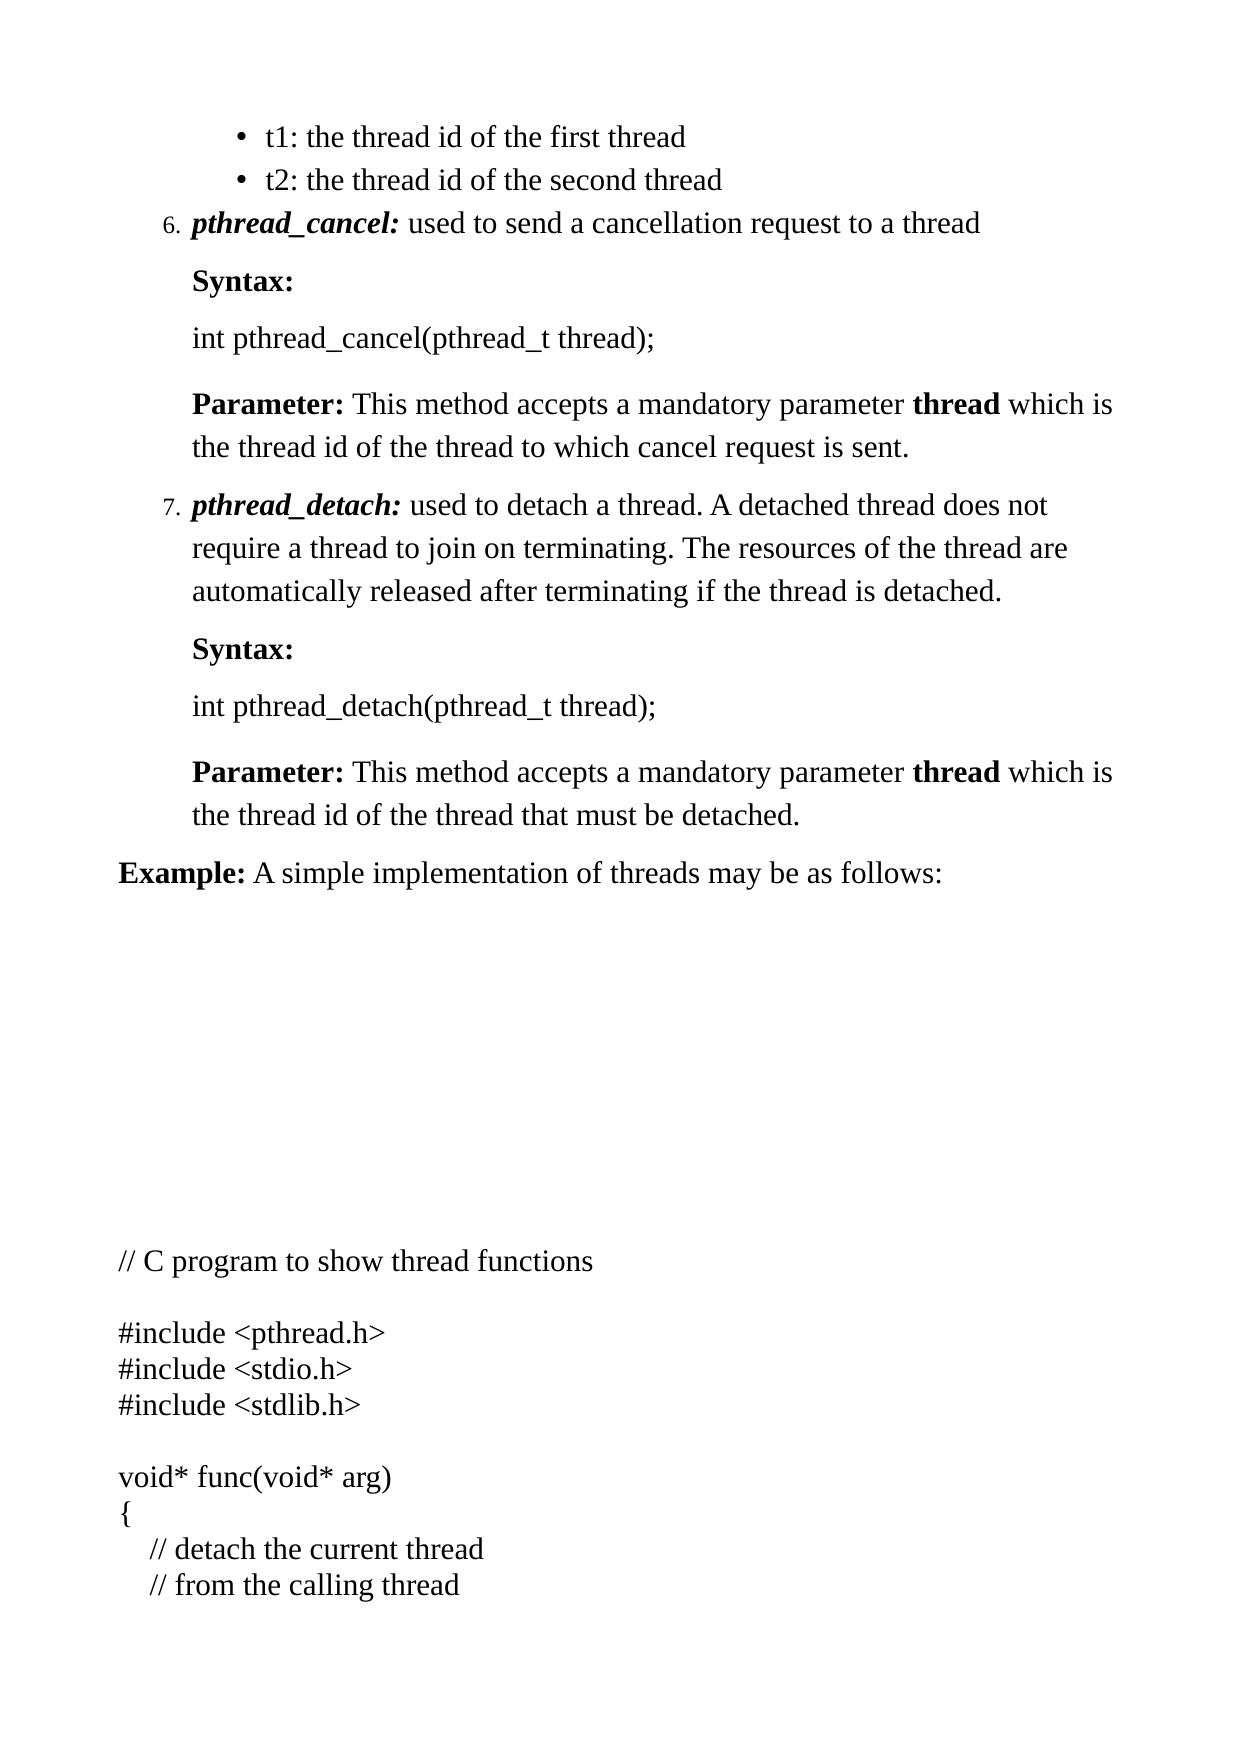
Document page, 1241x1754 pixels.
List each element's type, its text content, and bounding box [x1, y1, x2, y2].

list int pthread_detach(pthread_t thread); [162, 688, 1122, 724]
text Example: A simple implementation of threads may be as follows: [118, 854, 1122, 890]
text // C program to show thread functions [118, 1243, 1122, 1279]
text { [118, 1494, 1122, 1530]
list int pthread_cancel(pthread_t thread); [162, 320, 1122, 356]
list t2: the thread id of the second thread [236, 161, 1122, 197]
text // detach the current thread [118, 1530, 1122, 1566]
text #include <stdio.h> [118, 1351, 1122, 1386]
text // from the calling thread [118, 1566, 1122, 1602]
list Syntax: [162, 262, 1122, 298]
list Parameter: This method accepts a mandatory parameter thread which is the thread id of the thread to which cancel request is sent. [162, 385, 1122, 464]
text #include <stdlib.h> [118, 1386, 1122, 1422]
text #include <pthread.h> [118, 1314, 1122, 1351]
list pthread_cancel: used to send a cancellation request to a thread [162, 204, 1122, 240]
list pthread_detach: used to detach a thread. A detached thread does not require a thread to join on terminating. The resources of the thread are automatically released after terminating if the thread is detached. [162, 486, 1122, 608]
list Parameter: This method accepts a mandatory parameter thread which is the thread id of the thread that must be detached. [162, 753, 1122, 832]
text void* func(void* arg) [118, 1458, 1122, 1494]
list t1: the thread id of the first thread [236, 118, 1122, 154]
list Syntax: [162, 630, 1122, 666]
